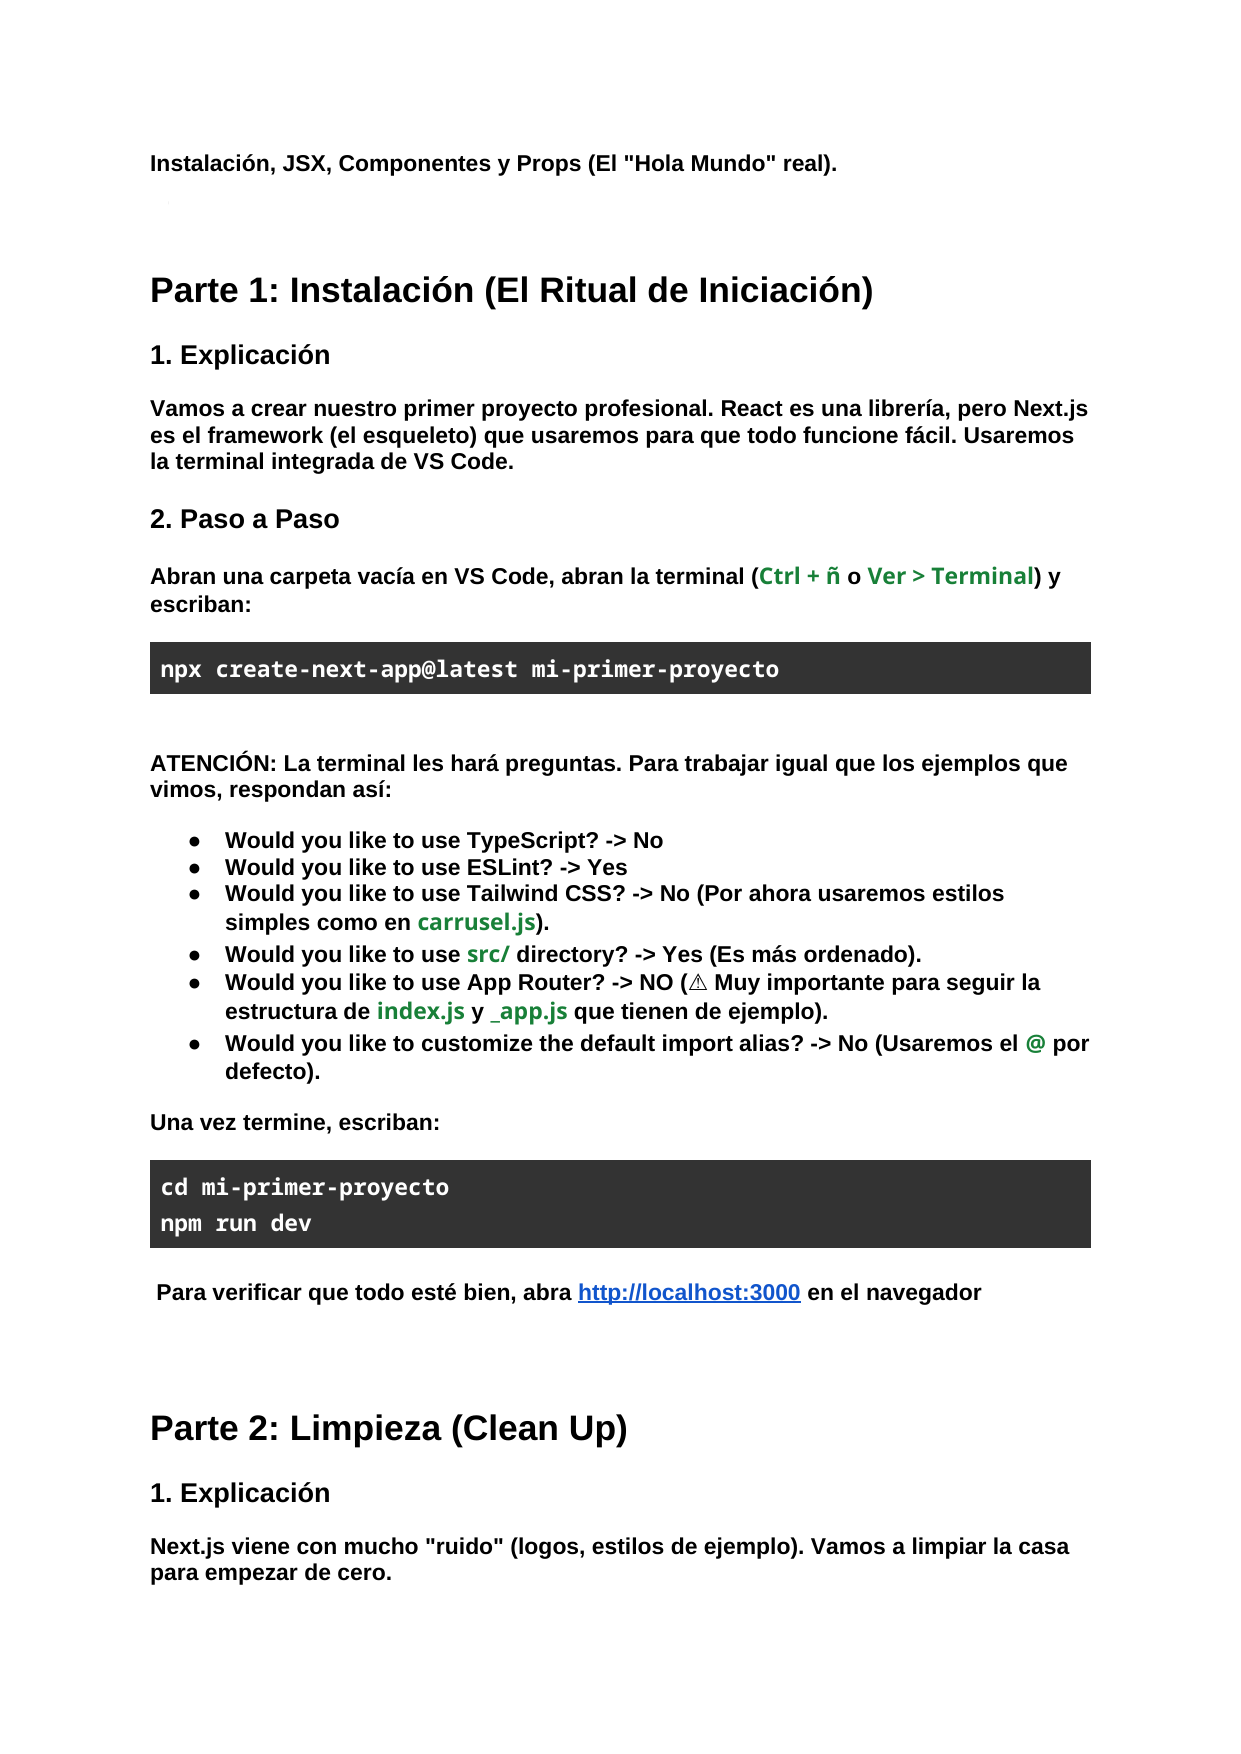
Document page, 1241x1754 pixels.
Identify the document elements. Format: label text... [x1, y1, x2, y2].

subtitle Parte 2: Limpieza (Clean Up) [150, 1407, 1090, 1447]
text Vamos a crear nuestro primer proyecto profesional. React es una librería, pero Next.js es el framework (el esqueleto) que usaremos para que todo funcione fácil. Usaremos la terminal integrada de VS Code. [150, 395, 1090, 474]
subtitle 1. Explicación [150, 339, 1090, 370]
text Next.js viene con mucho "ruido" (logos, estilos de ejemplo). Vamos a limpiar la casa para empezar de cero. [150, 1533, 1090, 1586]
text Para verificar que todo esté bien, abra http://localhost:3000 en el navegador [150, 1279, 1090, 1305]
table_header npx create-next-app@latest mi-primer-proyecto [150, 642, 1091, 694]
text ATENCIÓN: La terminal les hará preguntas. Para trabajar igual que los ejemplos que vimos, respondan así: [150, 749, 1090, 802]
text Abran una carpeta vacía en VS Code, abran la terminal (Ctrl + ñ o Ver > Terminal) y escriban: [150, 560, 1090, 617]
text Una vez termine, escriban: [150, 1109, 1090, 1135]
subtitle 2. Paso a Paso [150, 503, 1090, 535]
list Would you like to customize the default import alias? -> No (Usaremos el @ por defecto). [187, 1026, 1090, 1084]
list Would you like to use ESLint? -> Yes [187, 854, 1090, 880]
list Would you like to use App Router? -> NO (⚠️ Muy importante para seguir la estructura de index.js y _app.js que tienen de ejemplo). [187, 969, 1090, 1026]
list Would you like to use src/ directory? -> Yes (Es más ordenado). [187, 938, 1090, 969]
subtitle Parte 1: Instalación (El Ritual de Iniciación) [150, 269, 1090, 310]
list Would you like to use Tailwind CSS? -> No (Por ahora usaremos estilos simples como en carrusel.js). [187, 880, 1090, 938]
list Would you like to use TypeScript? -> No [187, 827, 1090, 854]
subtitle 1. Explicación [150, 1477, 1090, 1508]
table_header cd mi-primer-proyecto npm run dev [150, 1160, 1091, 1248]
text Instalación, JSX, Componentes y Props (El "Hola Mundo" real). [150, 150, 1090, 176]
